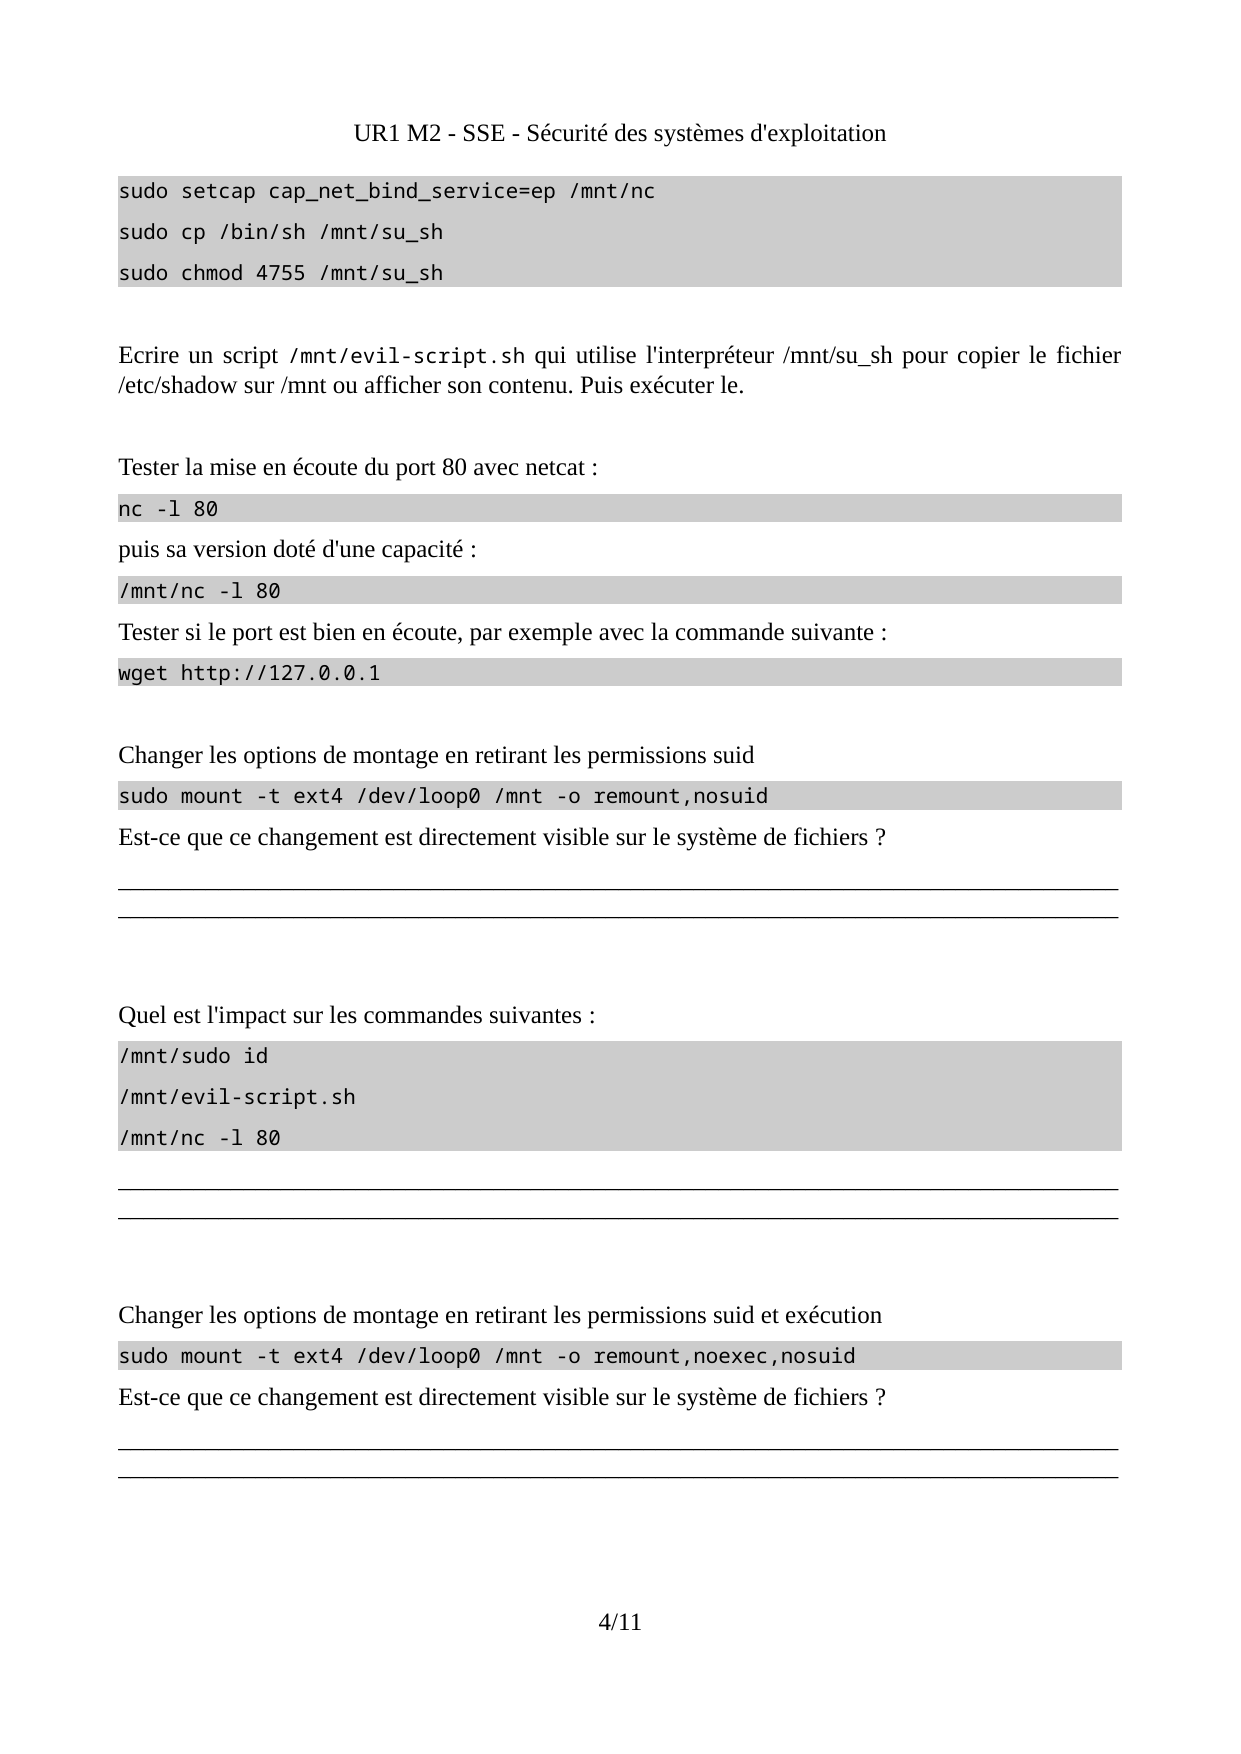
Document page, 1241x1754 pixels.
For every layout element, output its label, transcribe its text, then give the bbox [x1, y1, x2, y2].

text /mnt/sudo id [118, 1041, 1122, 1069]
text Tester si le port est bien en écoute, par exemple avec la commande suivante : [118, 617, 1122, 646]
text /mnt/nc -l 80 [118, 576, 1122, 604]
text /mnt/evil-script.sh [118, 1082, 1122, 1111]
text Ecrire un script /mnt/evil-script.sh qui utilise l'interpréteur /mnt/su_sh pour copier le fichier /etc/shadow sur /mnt ou afficher son contenu. Puis exécuter le. [118, 340, 1122, 399]
text /mnt/nc -l 80 [118, 1123, 1122, 1151]
text sudo chmod 4755 /mnt/su_sh [118, 258, 1122, 287]
text sudo mount -t ext4 /dev/loop0 /mnt -o remount,noexec,nosuid [118, 1341, 1122, 1370]
text Changer les options de montage en retirant les permissions suid et exécution [118, 1300, 1122, 1329]
text Tester la mise en écoute du port 80 avec netcat : [118, 452, 1122, 481]
text Est-ce que ce changement est directement visible sur le système de fichiers ? [118, 822, 1122, 851]
text Est-ce que ce changement est directement visible sur le système de fichiers ? [118, 1382, 1122, 1411]
text sudo mount -t ext4 /dev/loop0 /mnt -o remount,nosuid [118, 781, 1122, 810]
text ________________________________________________________________________________________________________________________________________________________________ [118, 1424, 1122, 1481]
text wget http://127.0.0.1 [118, 658, 1122, 686]
text nc -l 80 [118, 494, 1122, 522]
text Quel est l'impact sur les commandes suivantes : [118, 1000, 1122, 1029]
text sudo setcap cap_net_bind_service=ep /mnt/nc [118, 176, 1122, 205]
text Changer les options de montage en retirant les permissions suid [118, 740, 1122, 769]
text ________________________________________________________________________________________________________________________________________________________________ [118, 864, 1122, 921]
text puis sa version doté d'une capacité : [118, 534, 1122, 563]
text sudo cp /bin/sh /mnt/su_sh [118, 217, 1122, 246]
text ________________________________________________________________________________________________________________________________________________________________ [118, 1164, 1122, 1221]
